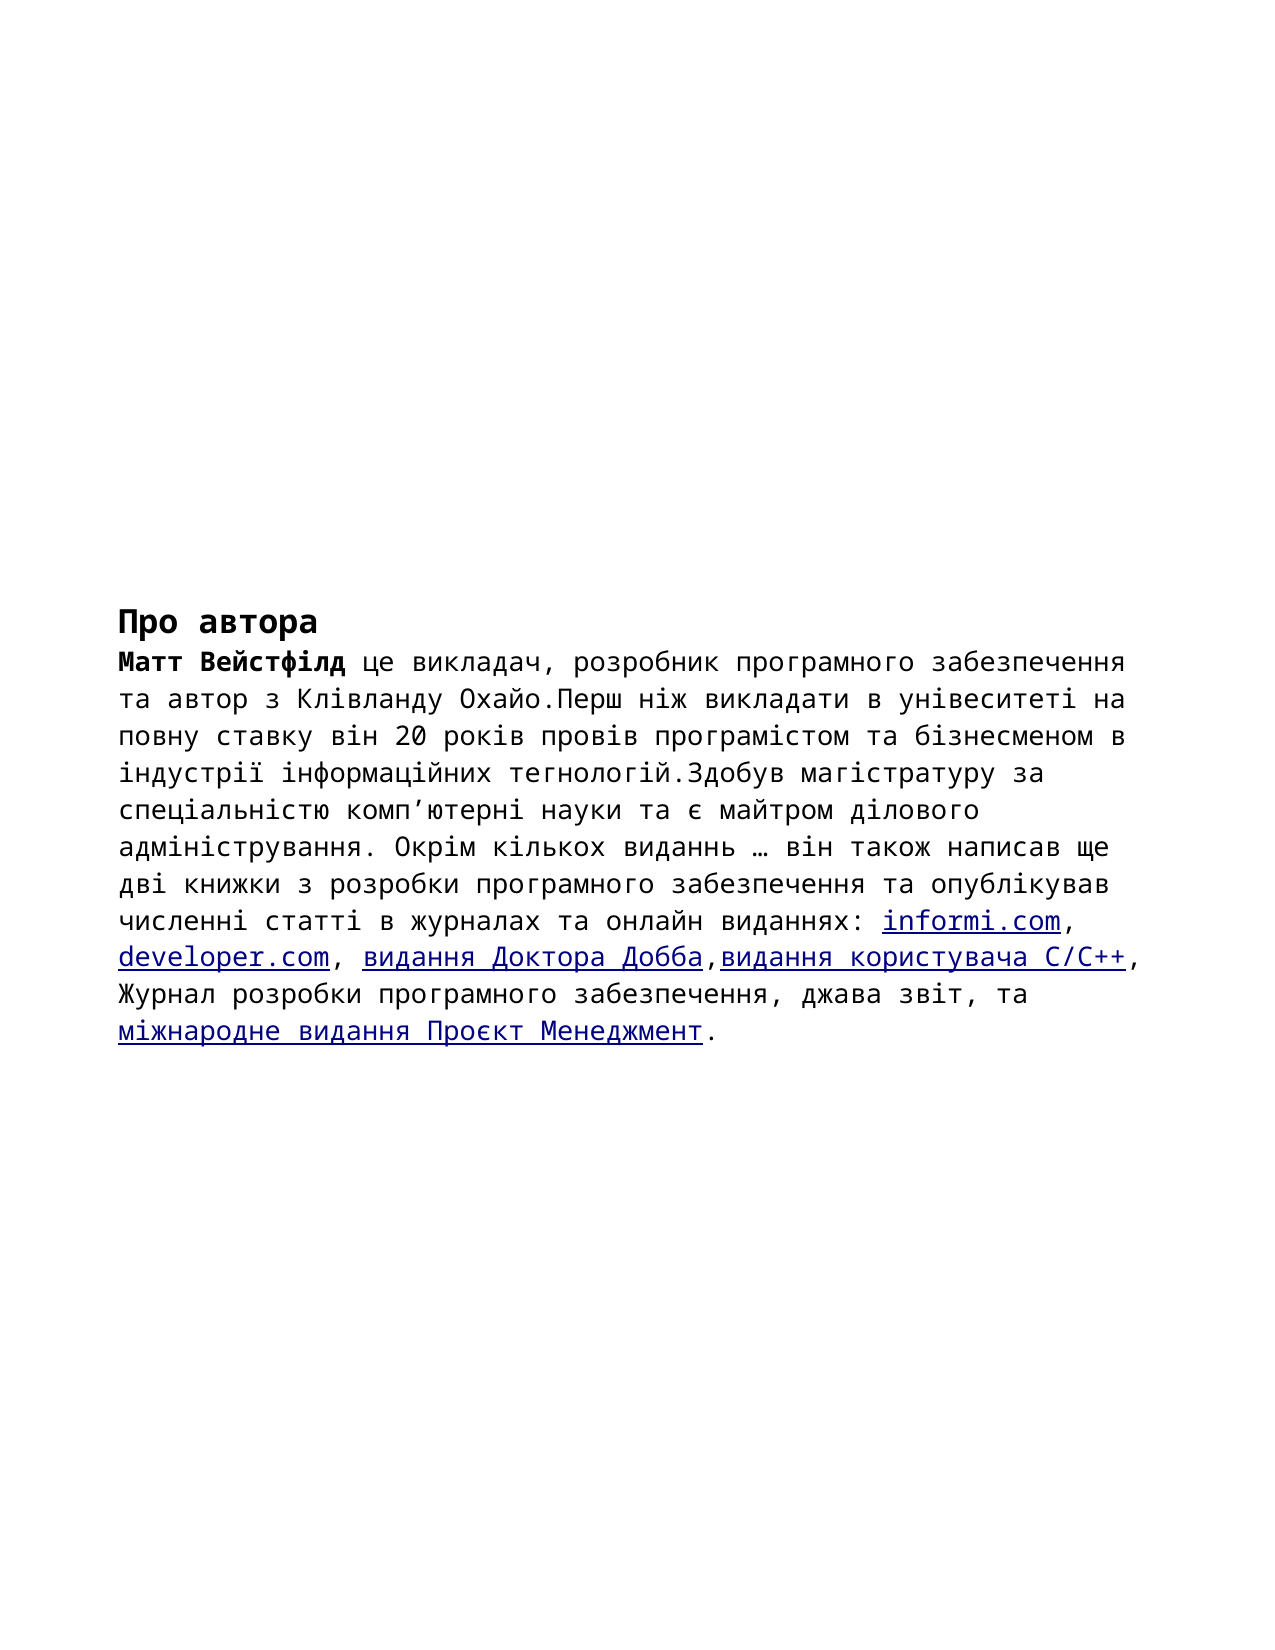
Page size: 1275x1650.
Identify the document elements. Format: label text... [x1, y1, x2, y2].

text Журнал розробки програмного забезпечення, джава звіт, та міжнародне видання Проєкт Менеджмент. [118, 975, 1157, 1528]
text Матт Вейстфілд це викладач, розробник програмного забезпечення та автор з Клівланду Охайо.Перш ніж викладати в унівеситеті на повну ставку він 20 років провів програмістом та бізнесменом в індустрії інформаційних тегнологій.Здобув магістратуру за спеціальністю комп’ютерні науки та є майтром ділового адміністрування. Окрім кількох виданнь … він також написав ще дві книжки з розробки програмного забезпечення та опублікував численні статті в журналах та онлайн виданнях: informi.com, developer.com, видання Доктора Добба,видання користувача C/C++, [118, 643, 1157, 975]
text Про автора [118, 118, 1157, 643]
